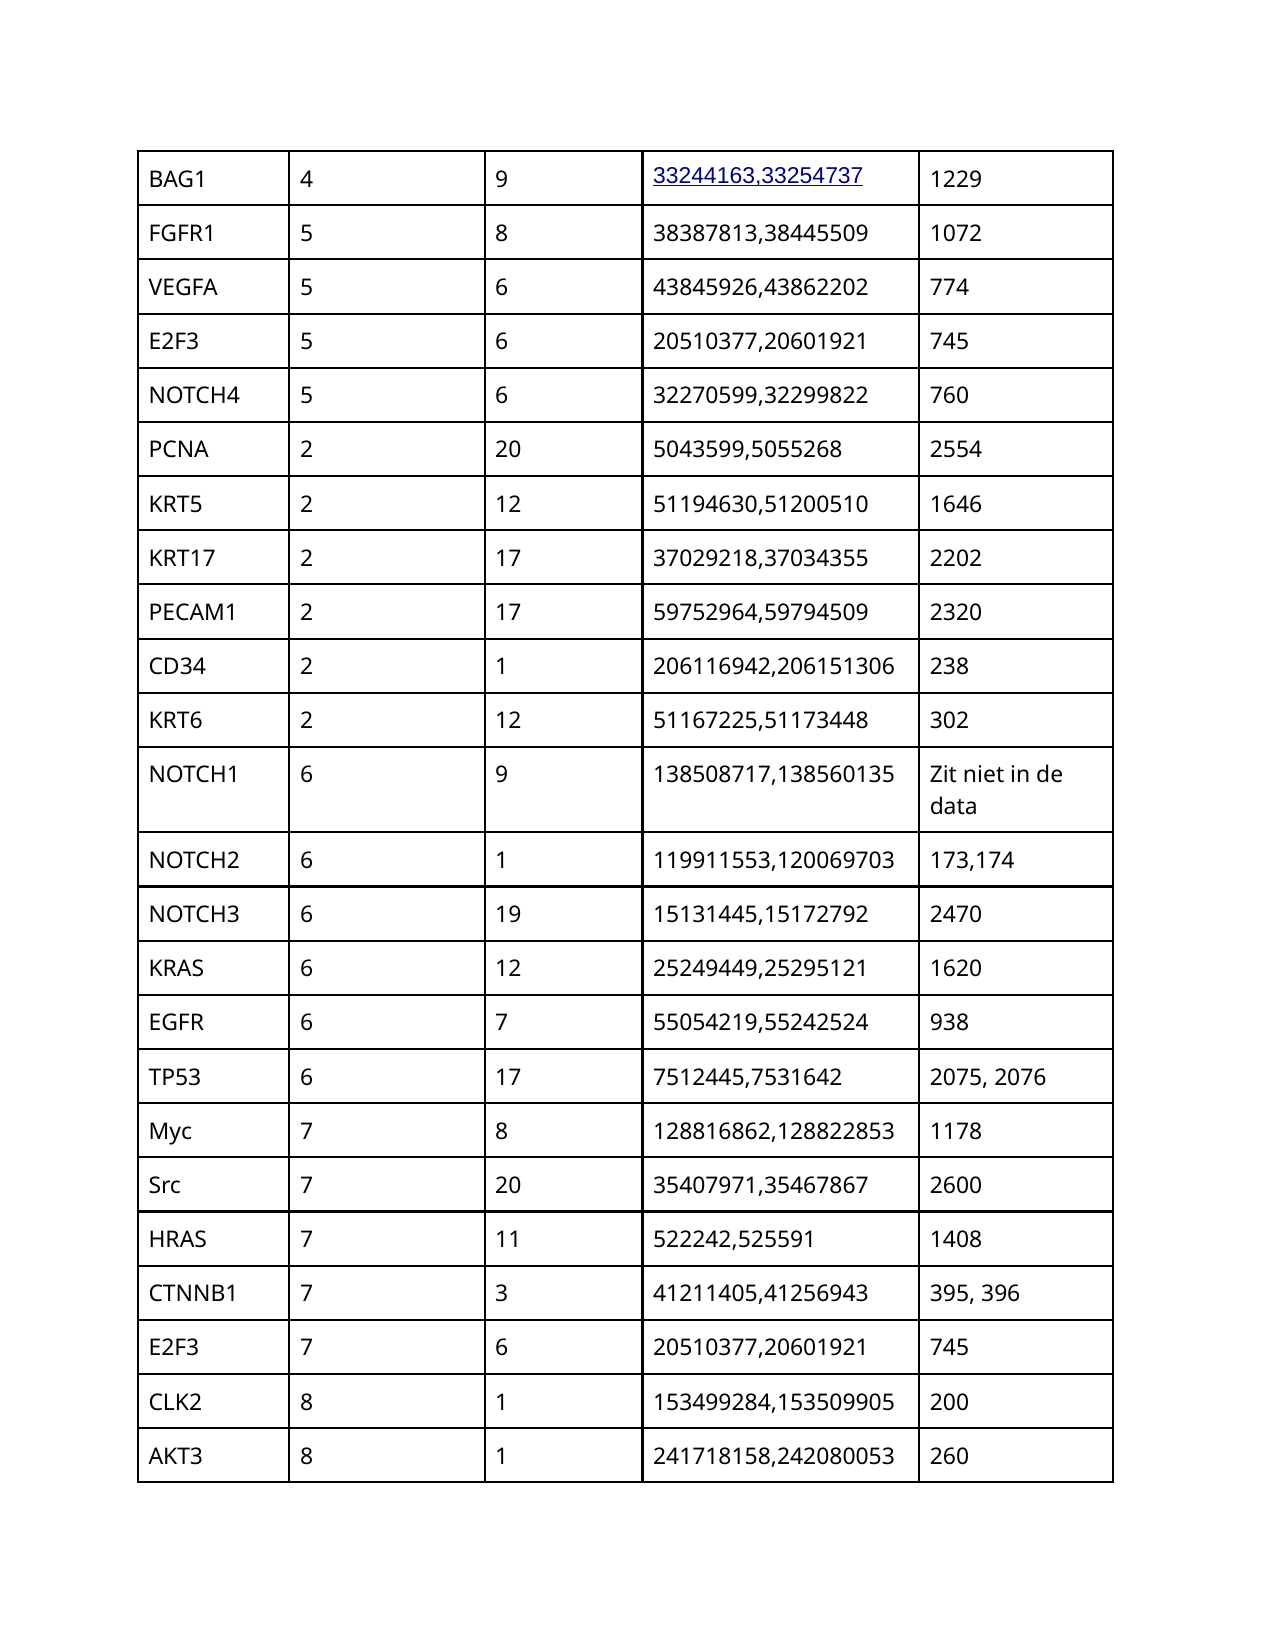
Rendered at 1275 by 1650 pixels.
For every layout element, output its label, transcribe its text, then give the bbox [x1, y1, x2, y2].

table_cell 43845926,43862202 [644, 260, 918, 312]
table_cell 37029218,37034355 [644, 531, 918, 583]
table_cell 774 [920, 260, 1112, 312]
table_cell E2F3 [139, 315, 288, 367]
table_cell 9 [486, 748, 641, 831]
table_cell 9 [486, 152, 641, 204]
table_cell 128816862,128822853 [644, 1104, 918, 1156]
table_cell Zit niet in de data [920, 748, 1112, 831]
table_cell 5 [290, 369, 484, 421]
table_cell CTNNB1 [139, 1267, 288, 1319]
table_cell 3 [486, 1267, 641, 1319]
table_cell 2320 [920, 585, 1112, 637]
table_cell 8 [290, 1429, 484, 1481]
table_cell 7 [290, 1213, 484, 1264]
table_cell PCNA [139, 423, 288, 475]
table_cell 33244163,33254737 [644, 152, 918, 204]
table_cell 238 [920, 640, 1112, 692]
table_cell PECAM1 [139, 585, 288, 637]
table_cell 2470 [920, 888, 1112, 939]
table_cell 51167225,51173448 [644, 694, 918, 746]
table_cell 6 [290, 888, 484, 939]
table_cell AKT3 [139, 1429, 288, 1481]
table_cell 51194630,51200510 [644, 477, 918, 529]
table_cell 2 [290, 640, 484, 692]
table_cell Myc [139, 1104, 288, 1156]
table_cell 173,174 [920, 833, 1112, 885]
table_cell 7 [290, 1104, 484, 1156]
table_cell 25249449,25295121 [644, 942, 918, 994]
table_cell 302 [920, 694, 1112, 746]
table_cell 7 [486, 996, 641, 1048]
table_cell CD34 [139, 640, 288, 692]
table_cell 20510377,20601921 [644, 1321, 918, 1373]
table_cell 8 [486, 206, 641, 258]
table_cell 38387813,38445509 [644, 206, 918, 258]
table_cell 2600 [920, 1158, 1112, 1210]
table_cell 1229 [920, 152, 1112, 204]
table_cell 2 [290, 423, 484, 475]
table_cell 206116942,206151306 [644, 640, 918, 692]
table_cell 12 [486, 694, 641, 746]
table_cell 5 [290, 315, 484, 367]
table_cell 2554 [920, 423, 1112, 475]
table_cell 20 [486, 423, 641, 475]
table_cell 241718158,242080053 [644, 1429, 918, 1481]
table_cell 1408 [920, 1213, 1112, 1264]
table_cell NOTCH1 [139, 748, 288, 831]
table_cell 20 [486, 1158, 641, 1210]
table_cell 1 [486, 833, 641, 885]
table_cell 2 [290, 694, 484, 746]
table_cell 7 [290, 1267, 484, 1319]
table_cell KRT6 [139, 694, 288, 746]
table_cell 19 [486, 888, 641, 939]
table_cell 6 [486, 369, 641, 421]
table_cell 395, 396 [920, 1267, 1112, 1319]
table_cell HRAS [139, 1213, 288, 1264]
table_cell 7 [290, 1158, 484, 1210]
table_cell 8 [486, 1104, 641, 1156]
table_cell 2202 [920, 531, 1112, 583]
table_cell 745 [920, 315, 1112, 367]
table_cell 1 [486, 1429, 641, 1481]
table_cell KRT5 [139, 477, 288, 529]
table_cell TP53 [139, 1050, 288, 1102]
table_cell 4 [290, 152, 484, 204]
table_cell 5043599,5055268 [644, 423, 918, 475]
table_cell 938 [920, 996, 1112, 1048]
table_cell 12 [486, 942, 641, 994]
table_cell 17 [486, 531, 641, 583]
table_cell 6 [290, 833, 484, 885]
table_cell 138508717,138560135 [644, 748, 918, 831]
table_cell 15131445,15172792 [644, 888, 918, 939]
table_cell E2F3 [139, 1321, 288, 1373]
table_cell 35407971,35467867 [644, 1158, 918, 1210]
table_cell 2 [290, 585, 484, 637]
table_cell 1620 [920, 942, 1112, 994]
table_cell 119911553,120069703 [644, 833, 918, 885]
table_cell 7 [290, 1321, 484, 1373]
table_cell EGFR [139, 996, 288, 1048]
table_cell 11 [486, 1213, 641, 1264]
table_cell 12 [486, 477, 641, 529]
table_cell 59752964,59794509 [644, 585, 918, 637]
table_cell 17 [486, 1050, 641, 1102]
table_cell 153499284,153509905 [644, 1375, 918, 1427]
table_cell 260 [920, 1429, 1112, 1481]
table_cell 20510377,20601921 [644, 315, 918, 367]
table_cell Src [139, 1158, 288, 1210]
table_cell 6 [290, 1050, 484, 1102]
table_cell VEGFA [139, 260, 288, 312]
table_cell 5 [290, 260, 484, 312]
table_cell NOTCH4 [139, 369, 288, 421]
table_cell 2 [290, 477, 484, 529]
table_cell 1 [486, 640, 641, 692]
table_cell 745 [920, 1321, 1112, 1373]
table_cell 6 [290, 996, 484, 1048]
table_cell 6 [290, 942, 484, 994]
table_cell 5 [290, 206, 484, 258]
table_cell FGFR1 [139, 206, 288, 258]
table_cell 6 [486, 315, 641, 367]
table_cell NOTCH2 [139, 833, 288, 885]
table_cell 760 [920, 369, 1112, 421]
table_cell BAG1 [139, 152, 288, 204]
table_cell 1178 [920, 1104, 1112, 1156]
table_cell KRT17 [139, 531, 288, 583]
table_cell KRAS [139, 942, 288, 994]
table_cell CLK2 [139, 1375, 288, 1427]
table_cell 2 [290, 531, 484, 583]
table_cell 522242,525591 [644, 1213, 918, 1264]
table_cell 32270599,32299822 [644, 369, 918, 421]
table_cell 1 [486, 1375, 641, 1427]
table_cell NOTCH3 [139, 888, 288, 939]
table_cell 8 [290, 1375, 484, 1427]
table_cell 41211405,41256943 [644, 1267, 918, 1319]
table_cell 6 [290, 748, 484, 831]
table_cell 200 [920, 1375, 1112, 1427]
table_cell 6 [486, 1321, 641, 1373]
table_cell 17 [486, 585, 641, 637]
table_cell 7512445,7531642 [644, 1050, 918, 1102]
table_cell 6 [486, 260, 641, 312]
table_cell 55054219,55242524 [644, 996, 918, 1048]
table_cell 1646 [920, 477, 1112, 529]
table_cell 2075, 2076 [920, 1050, 1112, 1102]
table_cell 1072 [920, 206, 1112, 258]
